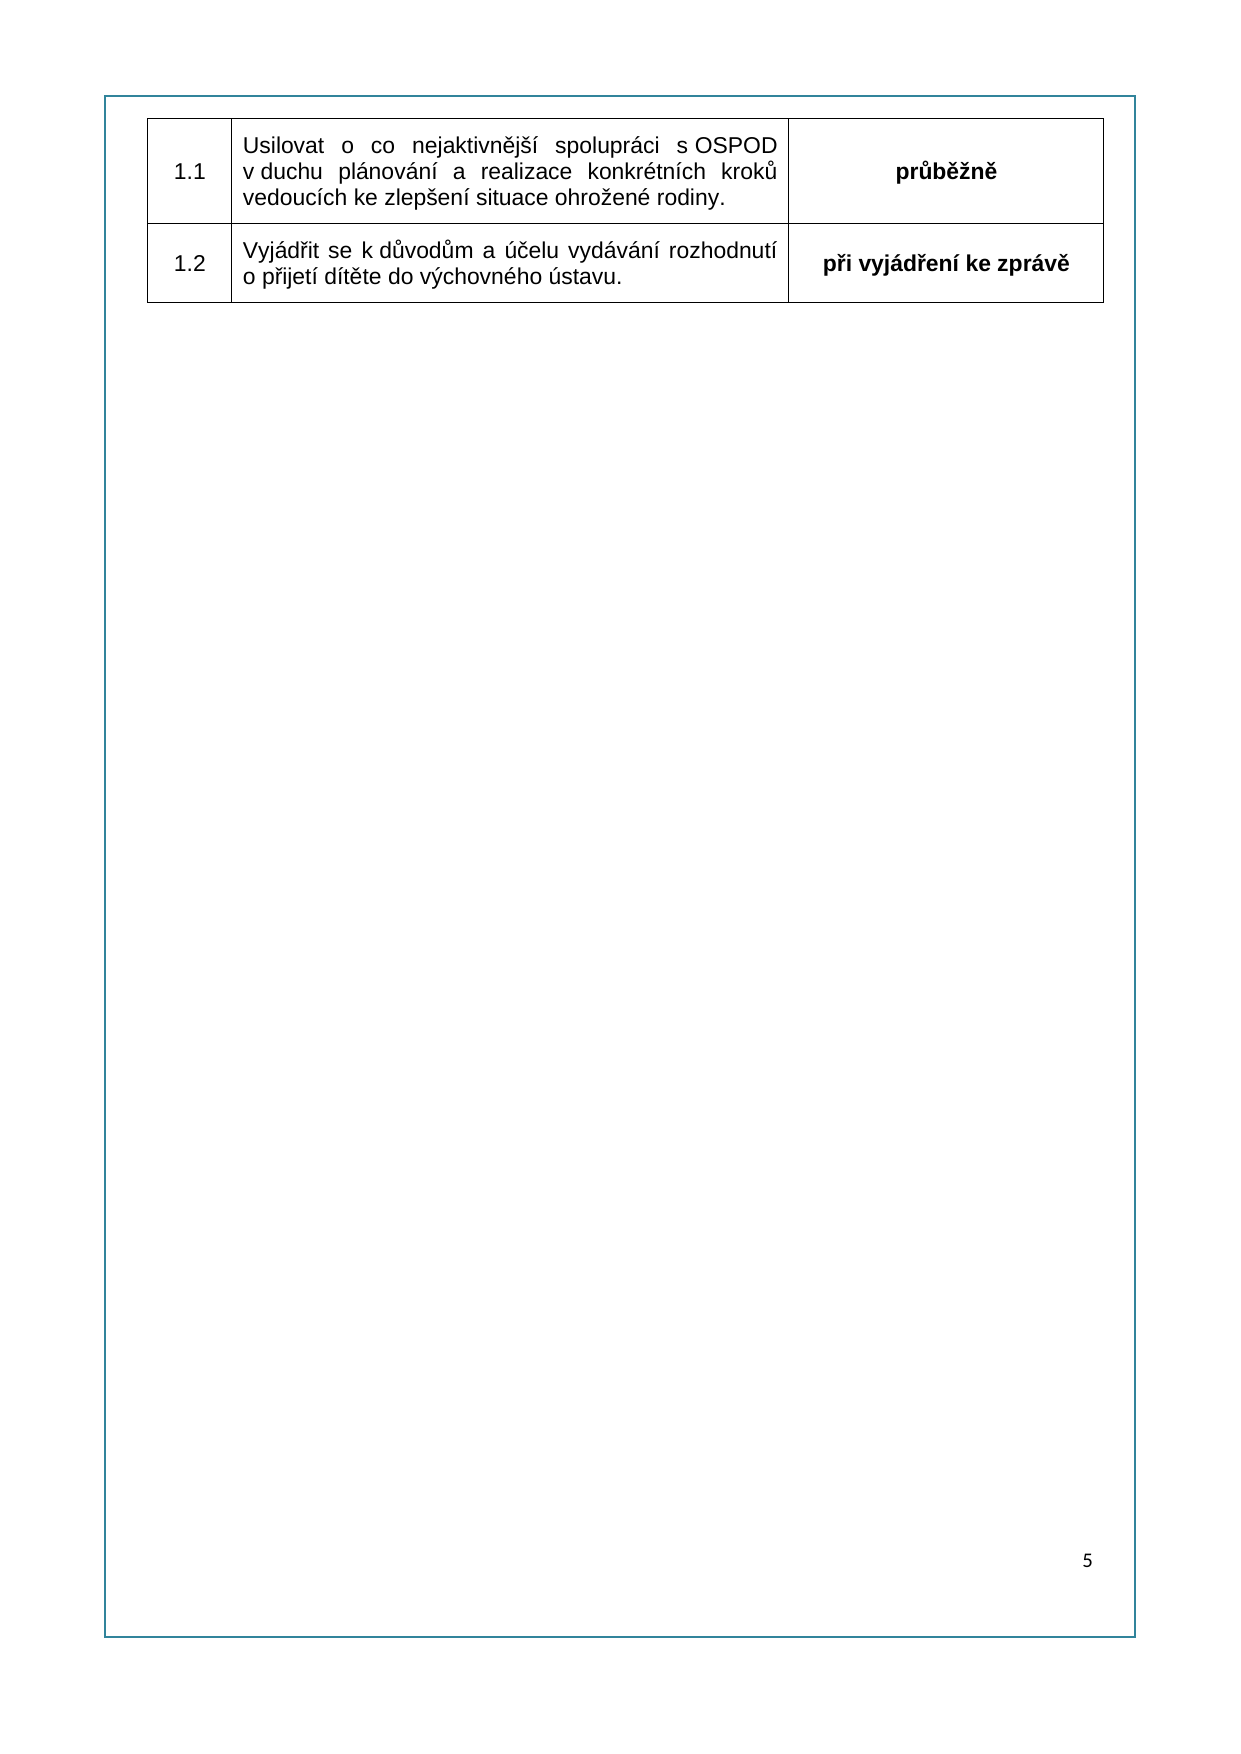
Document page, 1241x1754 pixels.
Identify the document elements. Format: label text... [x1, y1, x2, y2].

table_cell 1.1 [148, 119, 231, 223]
table_cell Usilovat o co nejaktivnější spolupráci s OSPOD v duchu plánování a realizace konkrétních kroků vedoucích ke zlepšení situace ohrožené rodiny. [232, 119, 788, 223]
table_cell Vyjádřit se k důvodům a účelu vydávání rozhodnutí o přijetí dítěte do výchovného ústavu. [232, 224, 788, 302]
table_cell průběžně [789, 119, 1103, 223]
table_cell při vyjádření ke zprávě [789, 224, 1103, 302]
table_cell 1.2 [148, 224, 231, 302]
